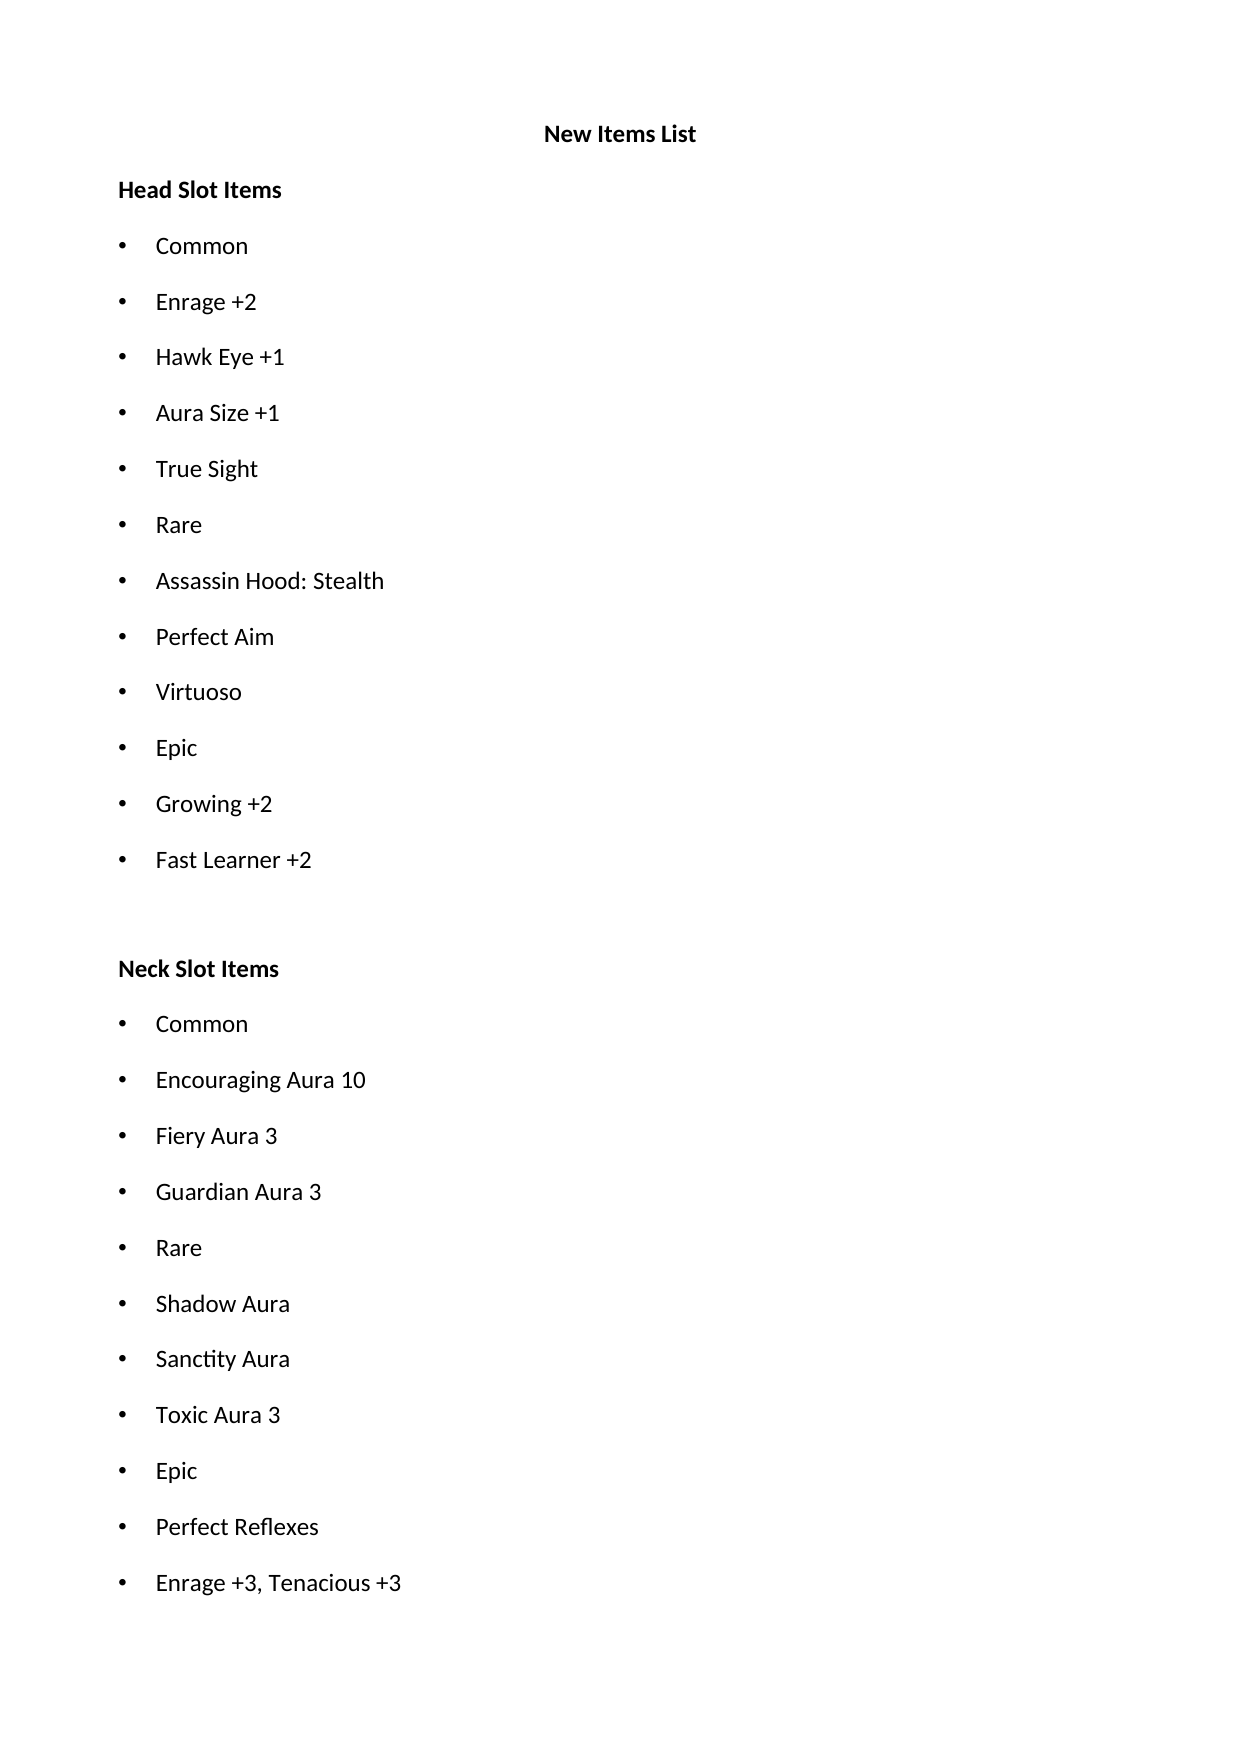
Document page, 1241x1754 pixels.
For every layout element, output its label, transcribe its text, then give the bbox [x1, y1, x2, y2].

list Assassin Hood: Stealth [81, 565, 1122, 595]
list Toxic Aura 3 [81, 1399, 1122, 1430]
list True Sight [81, 453, 1122, 484]
list Fast Learner +2 [81, 844, 1122, 874]
list Common [81, 1009, 1122, 1039]
list Perfect Reflexes [81, 1511, 1122, 1542]
text Head Slot Items [118, 174, 1122, 204]
text Neck Slot Items [118, 953, 1122, 983]
list Rare [81, 509, 1122, 539]
list Rare [81, 1232, 1122, 1262]
list Enrage +3, Tenacious +3 [81, 1567, 1122, 1597]
text New Items List [118, 118, 1122, 149]
list Epic [81, 1455, 1122, 1486]
list Guardian Aura 3 [81, 1176, 1122, 1207]
list Common [81, 230, 1122, 260]
list Epic [81, 732, 1122, 763]
list Fiery Aura 3 [81, 1120, 1122, 1151]
list Sanctity Aura [81, 1344, 1122, 1374]
list Growing +2 [81, 788, 1122, 819]
list Enrage +2 [81, 286, 1122, 316]
list Encouraging Aura 10 [81, 1064, 1122, 1095]
list Aura Size +1 [81, 397, 1122, 428]
list Hawk Eye +1 [81, 341, 1122, 372]
list Virtuoso [81, 676, 1122, 707]
list Shadow Aura [81, 1288, 1122, 1318]
list Perfect Aim [81, 621, 1122, 651]
